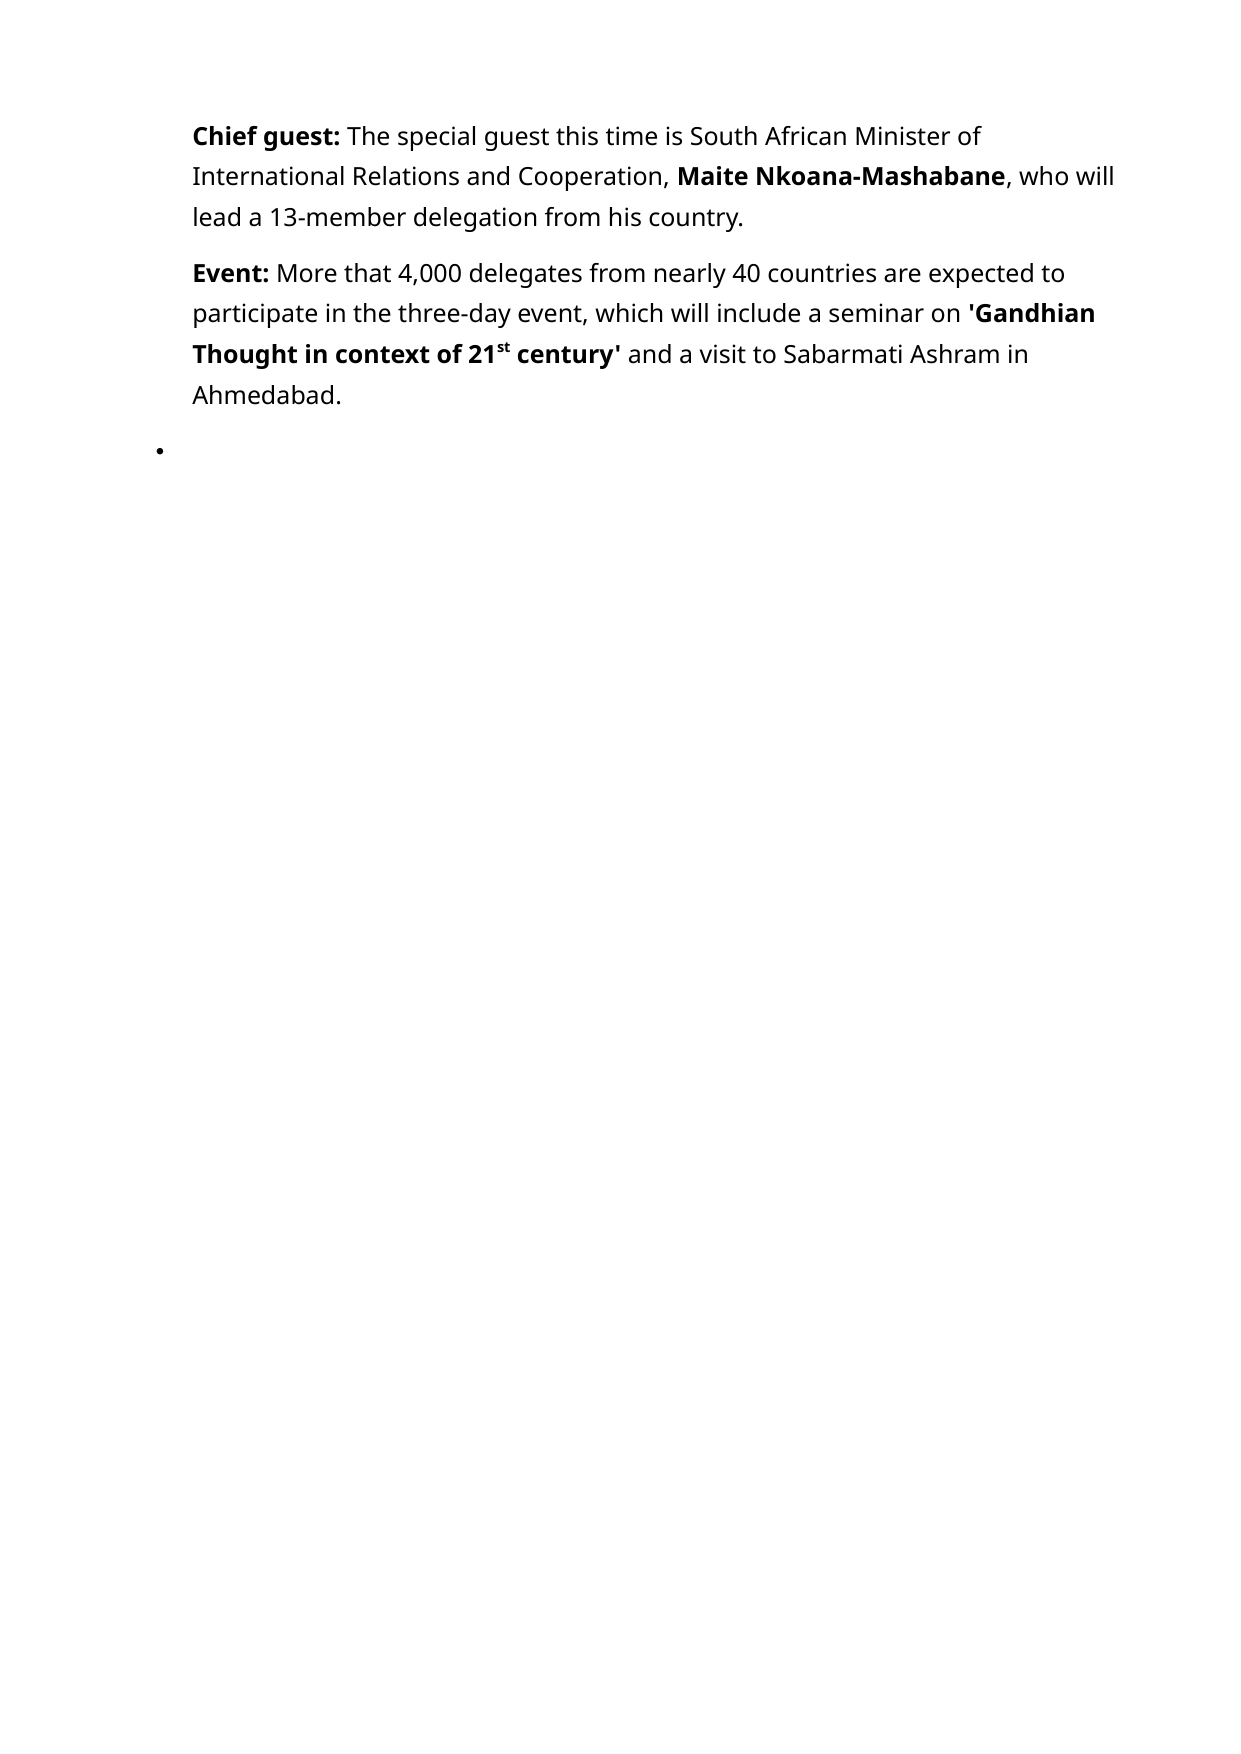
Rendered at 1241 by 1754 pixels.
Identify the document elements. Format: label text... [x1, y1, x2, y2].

text Chief guest: The special guest this time is South African Minister of International Relations and Cooperation, Maite Nkoana-Mashabane, who will lead a 13-member delegation from his country. [192, 118, 1122, 234]
text Event: More that 4,000 delegates from nearly 40 countries are expected to participate in the three-day event, which will include a seminar on 'Gandhian Thought in context of 21st century' and a visit to Sabarmati Ashram in Ahmedabad. [192, 255, 1122, 412]
